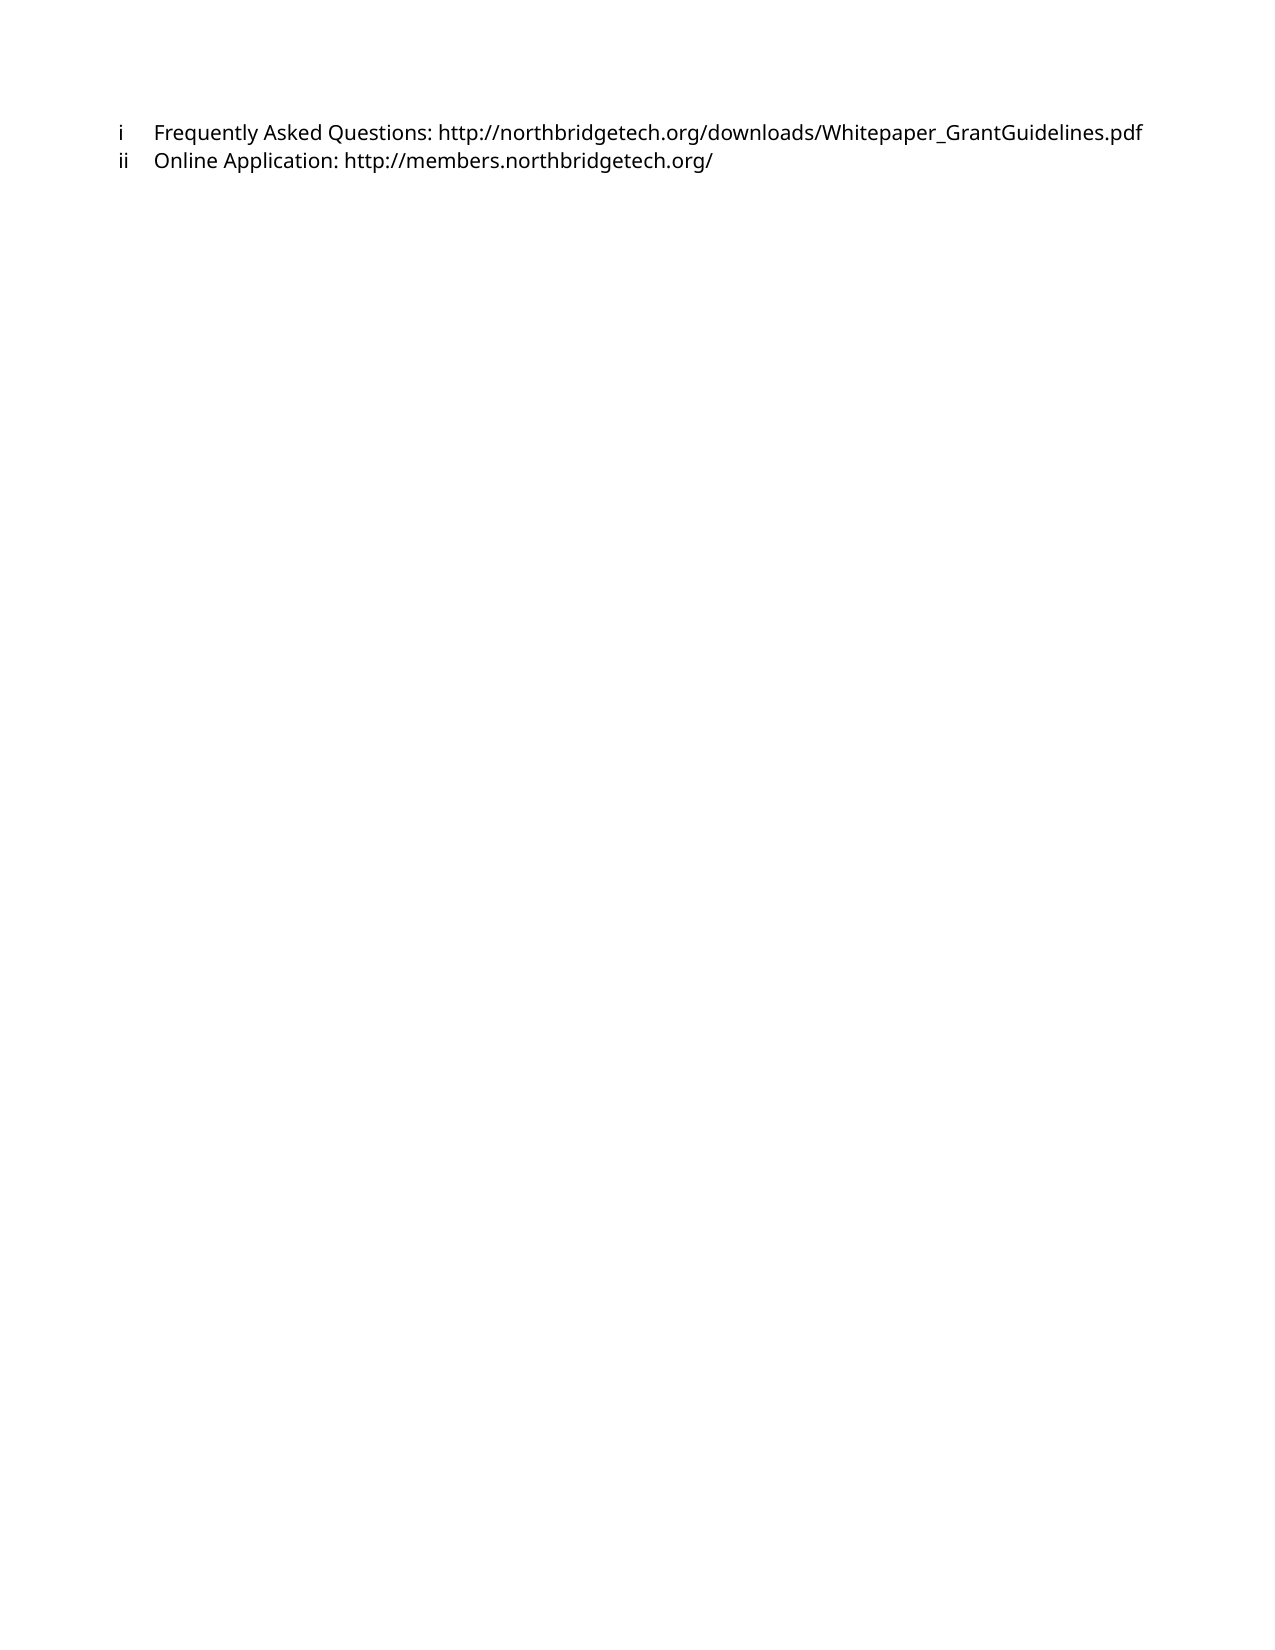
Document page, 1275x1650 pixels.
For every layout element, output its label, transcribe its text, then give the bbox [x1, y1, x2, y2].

text Online Application: http://members.northbridgetech.org/ [118, 147, 1157, 175]
text Frequently Asked Questions: http://northbridgetech.org/downloads/Whitepaper_GrantGuidelines.pdf [118, 118, 1157, 147]
